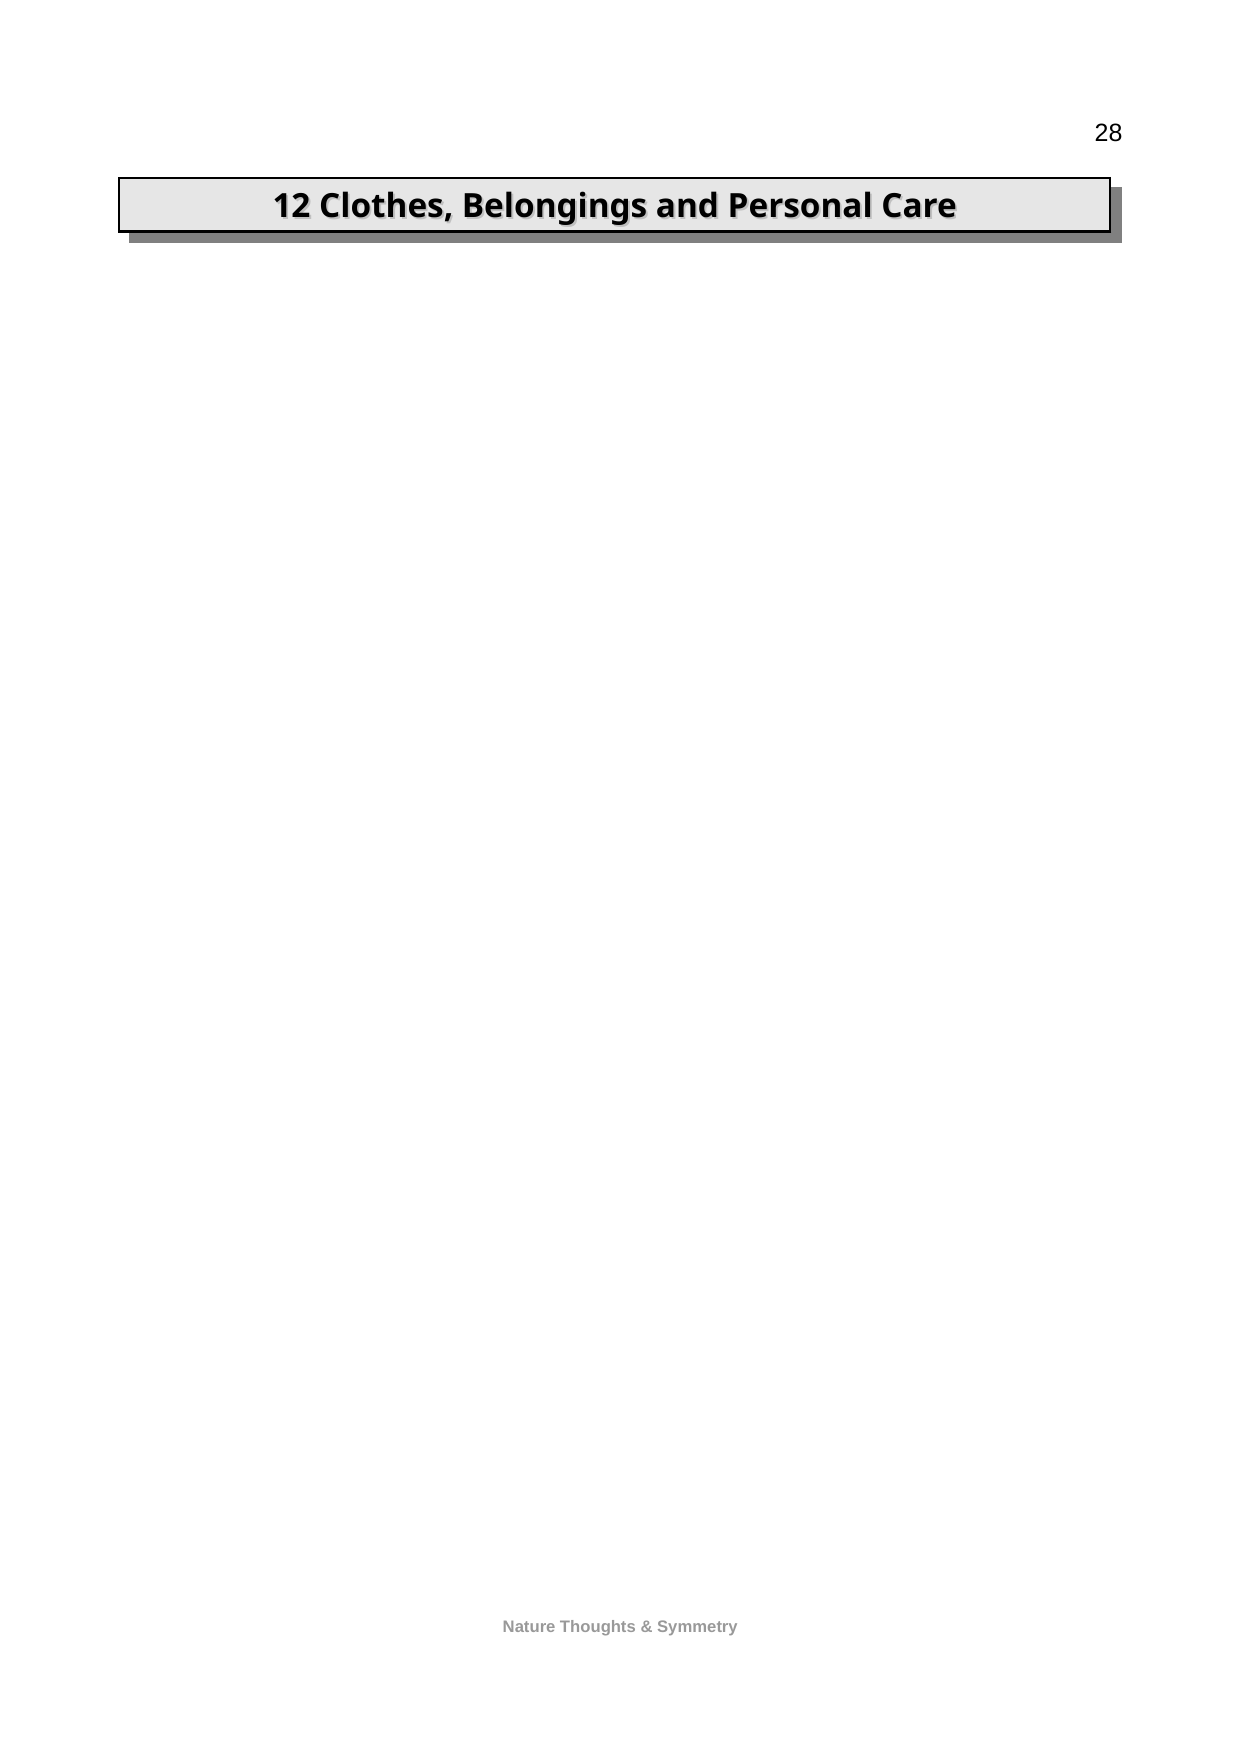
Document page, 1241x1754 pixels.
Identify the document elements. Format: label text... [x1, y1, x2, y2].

subtitle 12 Clothes, Belongings and Personal Care [120, 179, 1109, 230]
